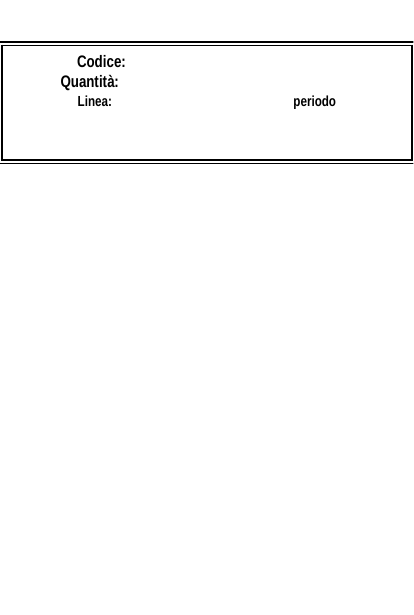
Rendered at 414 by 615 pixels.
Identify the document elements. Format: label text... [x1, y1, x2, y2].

table_cell </if> [0, 164, 413, 189]
table_cell Codice: <get_placeholder(data, 'code')> Quantità: <get_placeholder(data, 'quantity')> Linea: <get_placeholder(data, 'line')> periodo <get_placeholder(data, 'period')> <get_placeholder(data, 'partner')> <get_placeholder(data, 'address')> [3, 46, 411, 159]
table_header <if test="get_placeholder(data)"> [0, 12, 413, 41]
